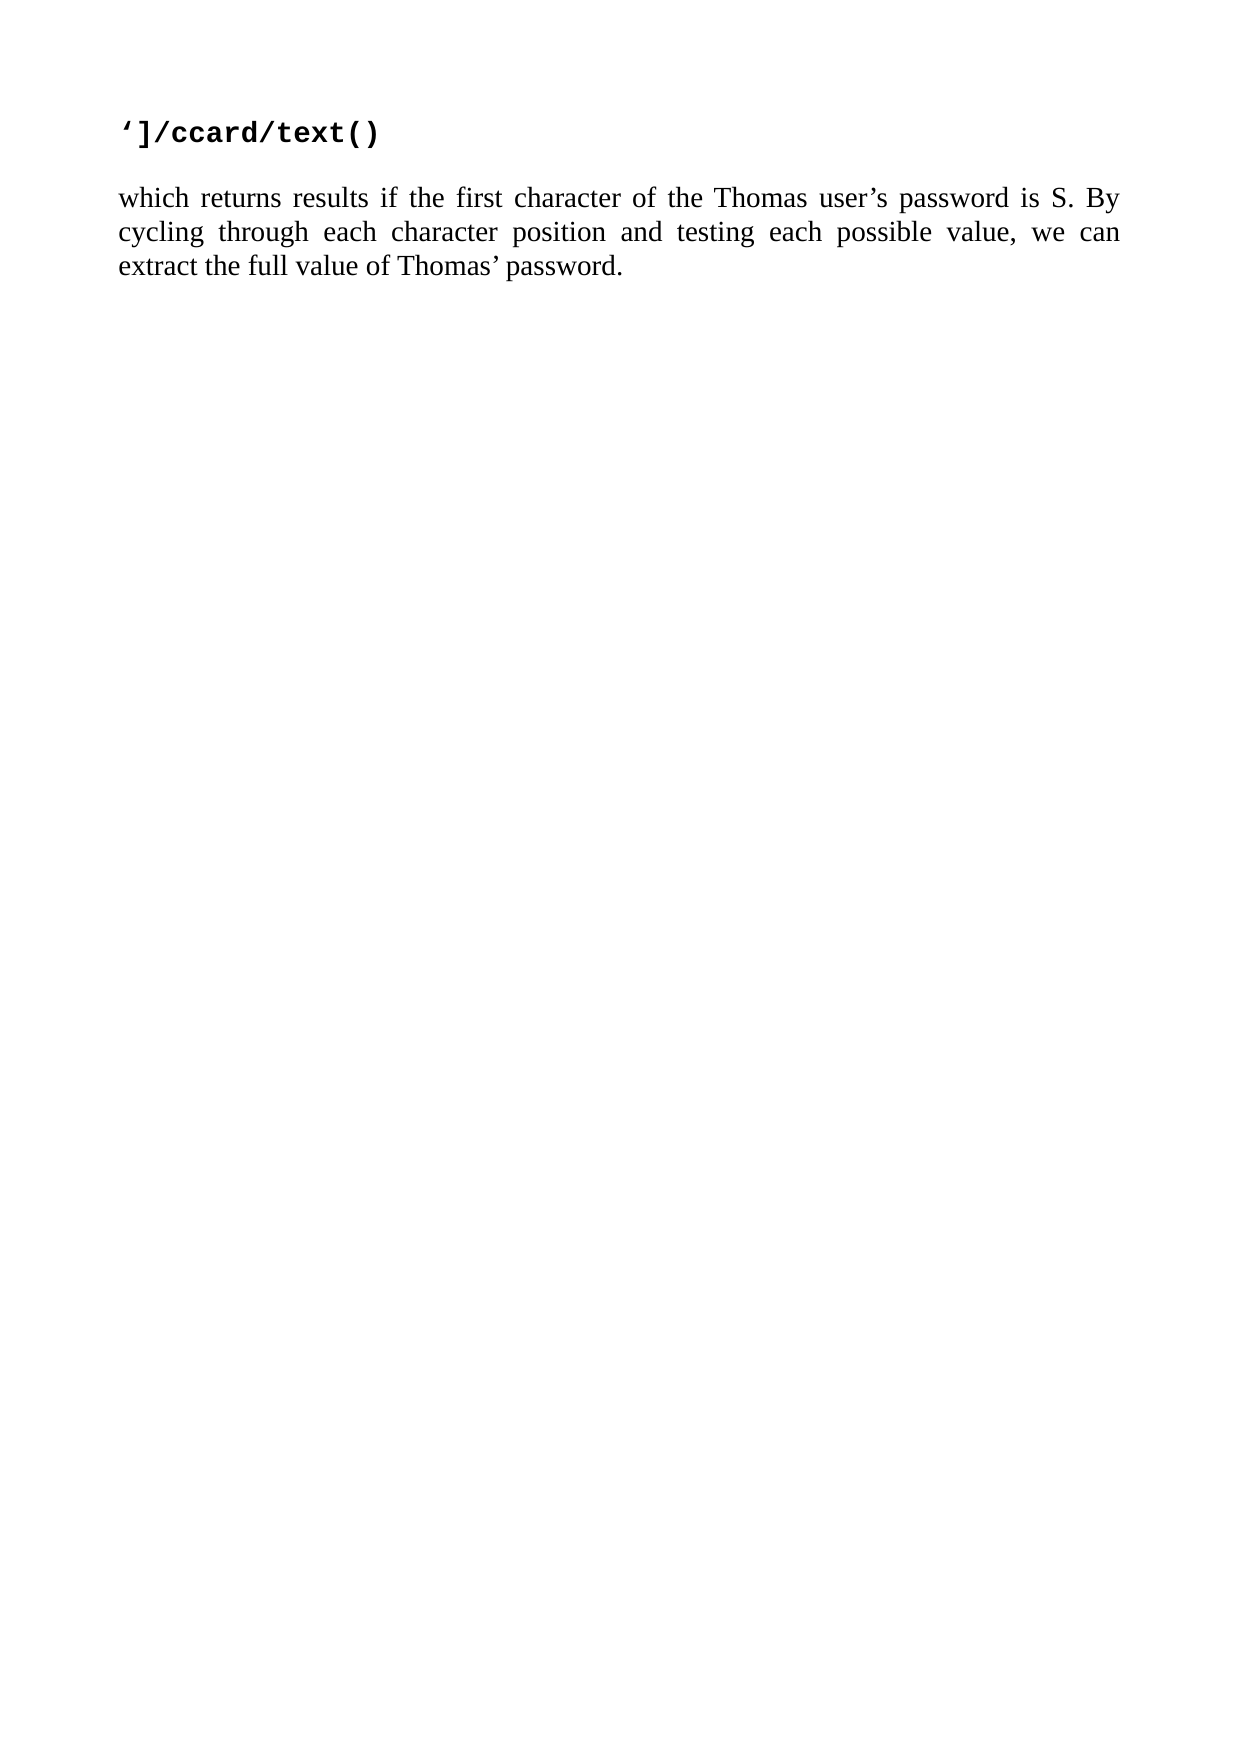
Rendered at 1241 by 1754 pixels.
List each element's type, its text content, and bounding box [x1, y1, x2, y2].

text ‘]/ccard/text() [118, 118, 1122, 151]
text which returns results if the first character of the Thomas user’s password is S. By cycling through each character position and testing each possible value, we can extract the full value of Thomas’ password. [118, 181, 1122, 281]
